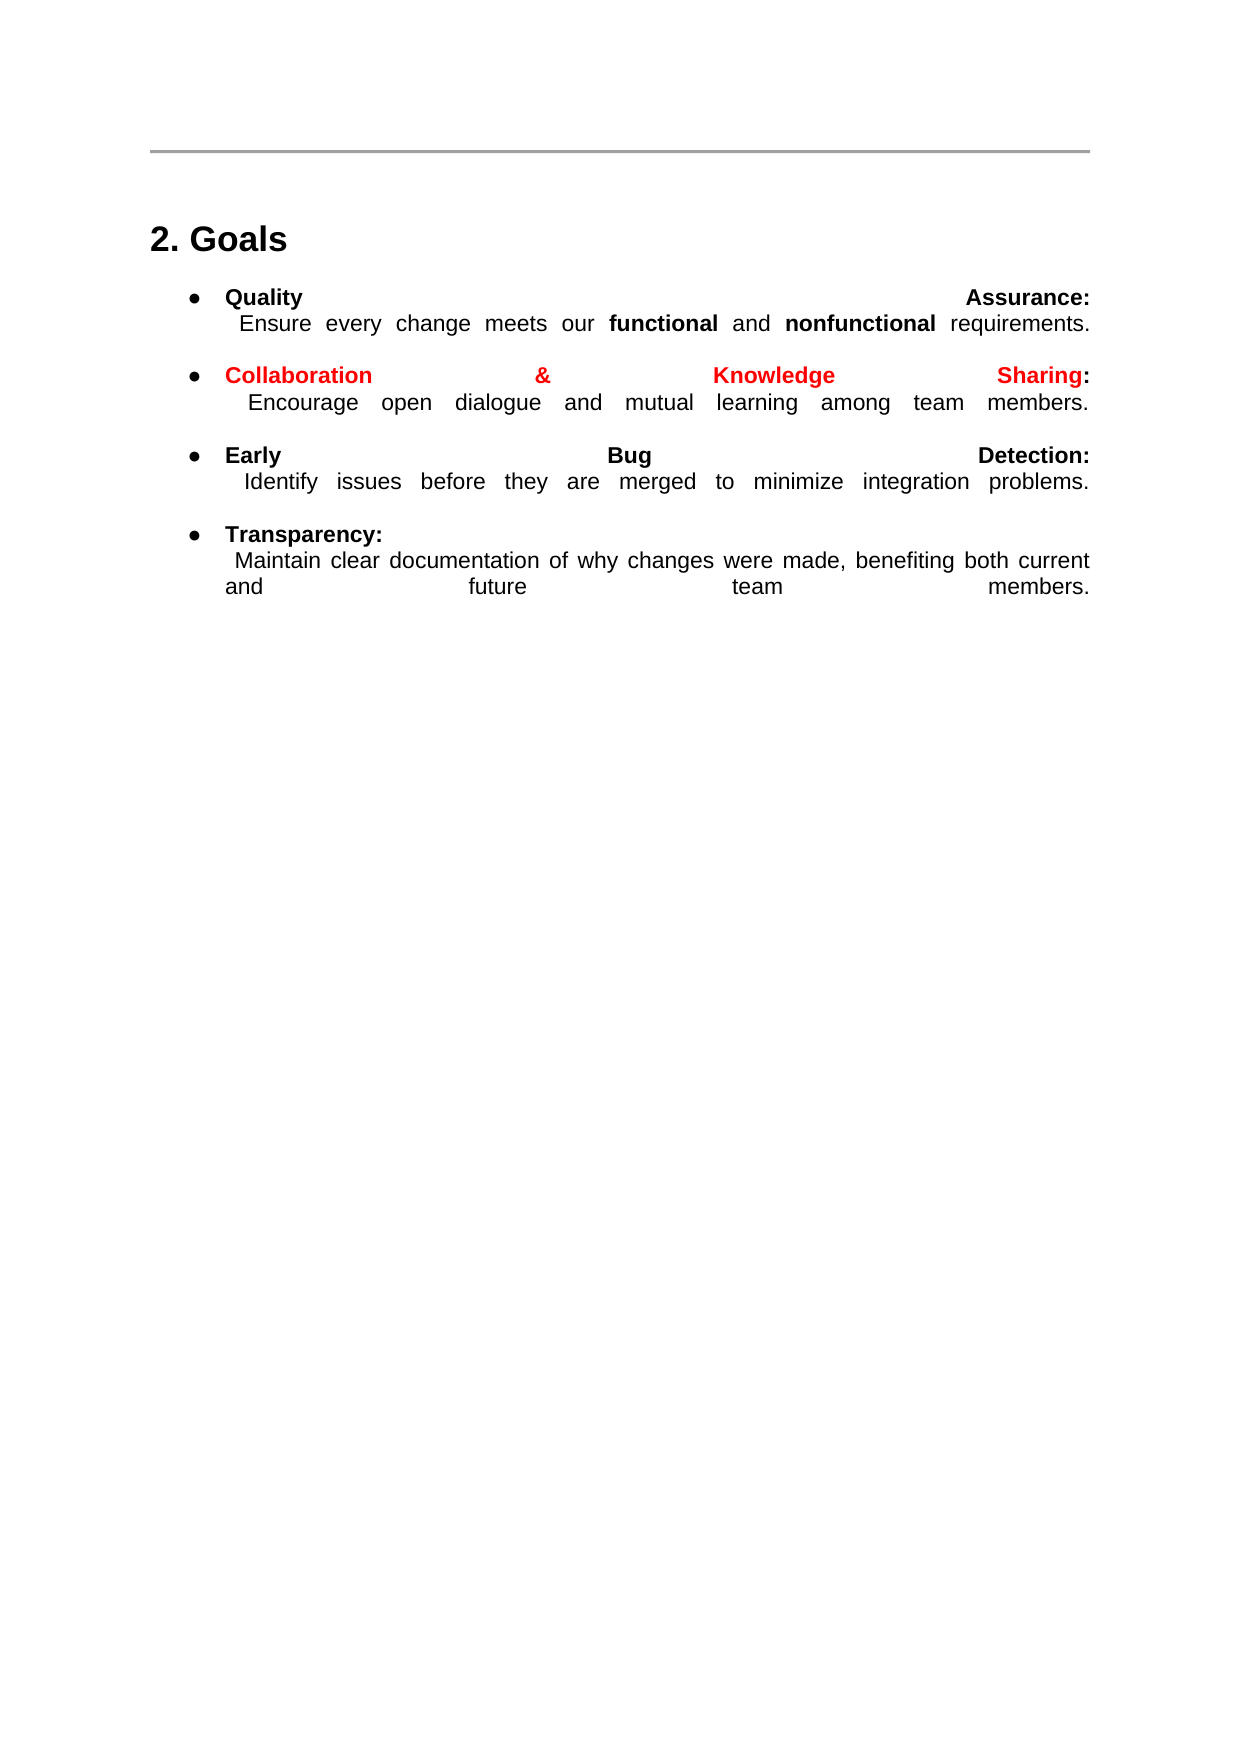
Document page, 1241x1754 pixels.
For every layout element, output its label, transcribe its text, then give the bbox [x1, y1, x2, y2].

subtitle 2. Goals [150, 218, 1090, 258]
list Transparency: Maintain clear documentation of why changes were made, benefiting both current and future team members. [187, 521, 1090, 626]
list Quality Assurance: Ensure every change meets our functional and nonfunctional requirements. [187, 283, 1090, 362]
list Collaboration & Knowledge Sharing: Encourage open dialogue and mutual learning among team members. [187, 362, 1090, 442]
list Early Bug Detection: Identify issues before they are merged to minimize integration problems. [187, 442, 1090, 521]
